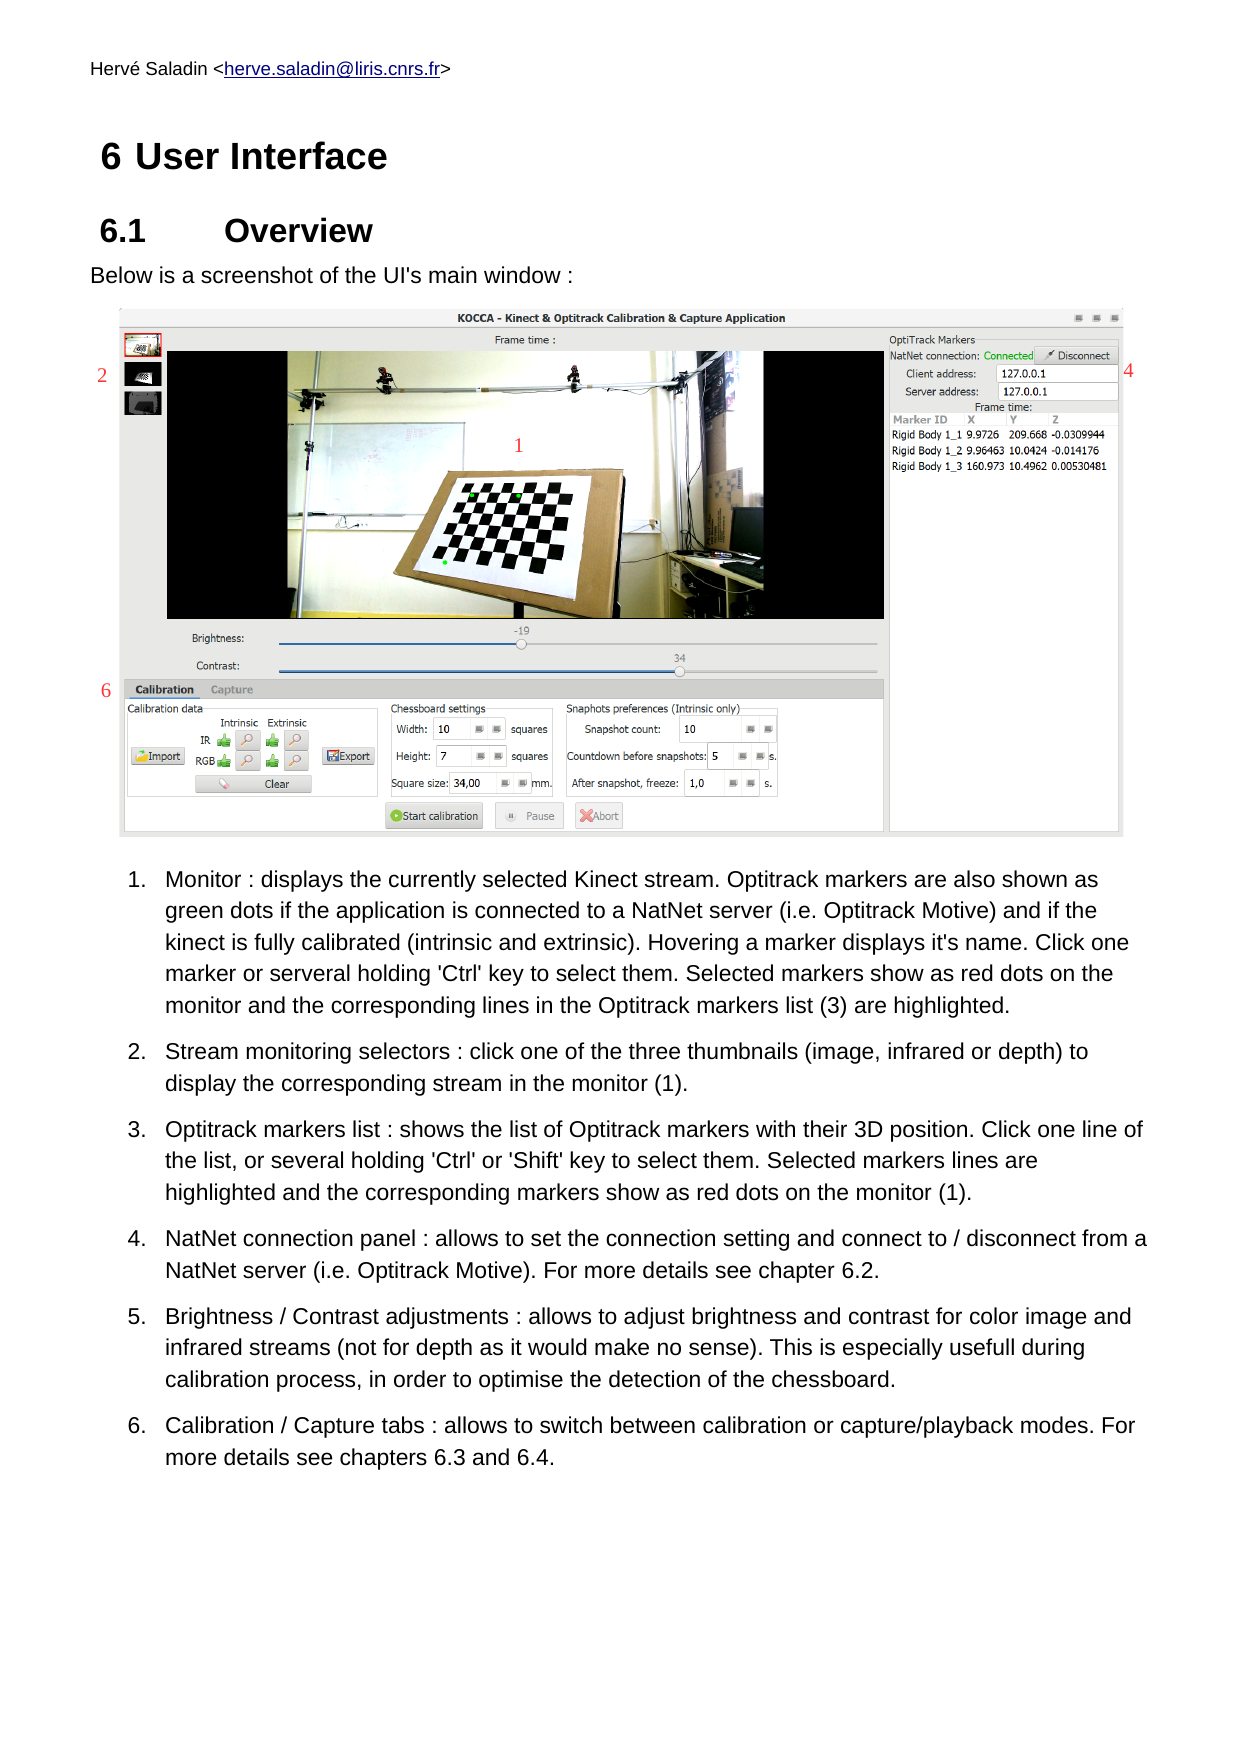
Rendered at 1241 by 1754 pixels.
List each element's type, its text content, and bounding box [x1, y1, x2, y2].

list Calibration / Capture tabs : allows to switch between calibration or capture/playback modes. For more details see chapters 6.3 and 6.4. [127, 1412, 1153, 1470]
subtitle Overview [90, 211, 1153, 249]
picture [119, 308, 1124, 837]
text Below is a screenshot of the UI's main window : [90, 262, 1153, 288]
list Stream monitoring selectors : click one of the three thumbnails (image, infrared or depth) to display the corresponding stream in the monitor (1). [127, 1038, 1153, 1096]
list NatNet connection panel : allows to set the connection setting and connect to / disconnect from a NatNet server (i.e. Optitrack Motive). For more details see chapter 6.2. [127, 1225, 1153, 1283]
list Optitrack markers list : shows the list of Optitrack markers with their 3D position. Click one line of the list, or several holding 'Ctrl' or 'Shift' key to select them. Selected markers lines are highlighted and the corresponding markers show as red dots on the monitor (1). [127, 1116, 1153, 1205]
subtitle User Interface [90, 134, 1153, 177]
list Monitor : displays the currently selected Kinect stream. Optitrack markers are also shown as green dots if the application is connected to a NatNet server (i.e. Optitrack Motive) and if the kinect is fully calibrated (intrinsic and extrinsic). Hovering a marker displays it's name. Click one marker or serveral holding 'Ctrl' key to select them. Selected markers show as red dots on the monitor and the corresponding lines in the Optitrack markers list (3) are highlighted. [127, 308, 1153, 1018]
list Brightness / Contrast adjustments : allows to adjust brightness and contrast for color image and infrared streams (not for depth as it would make no sense). This is especially usefull during calibration process, in order to optimise the detection of the chessboard. [127, 1303, 1153, 1392]
